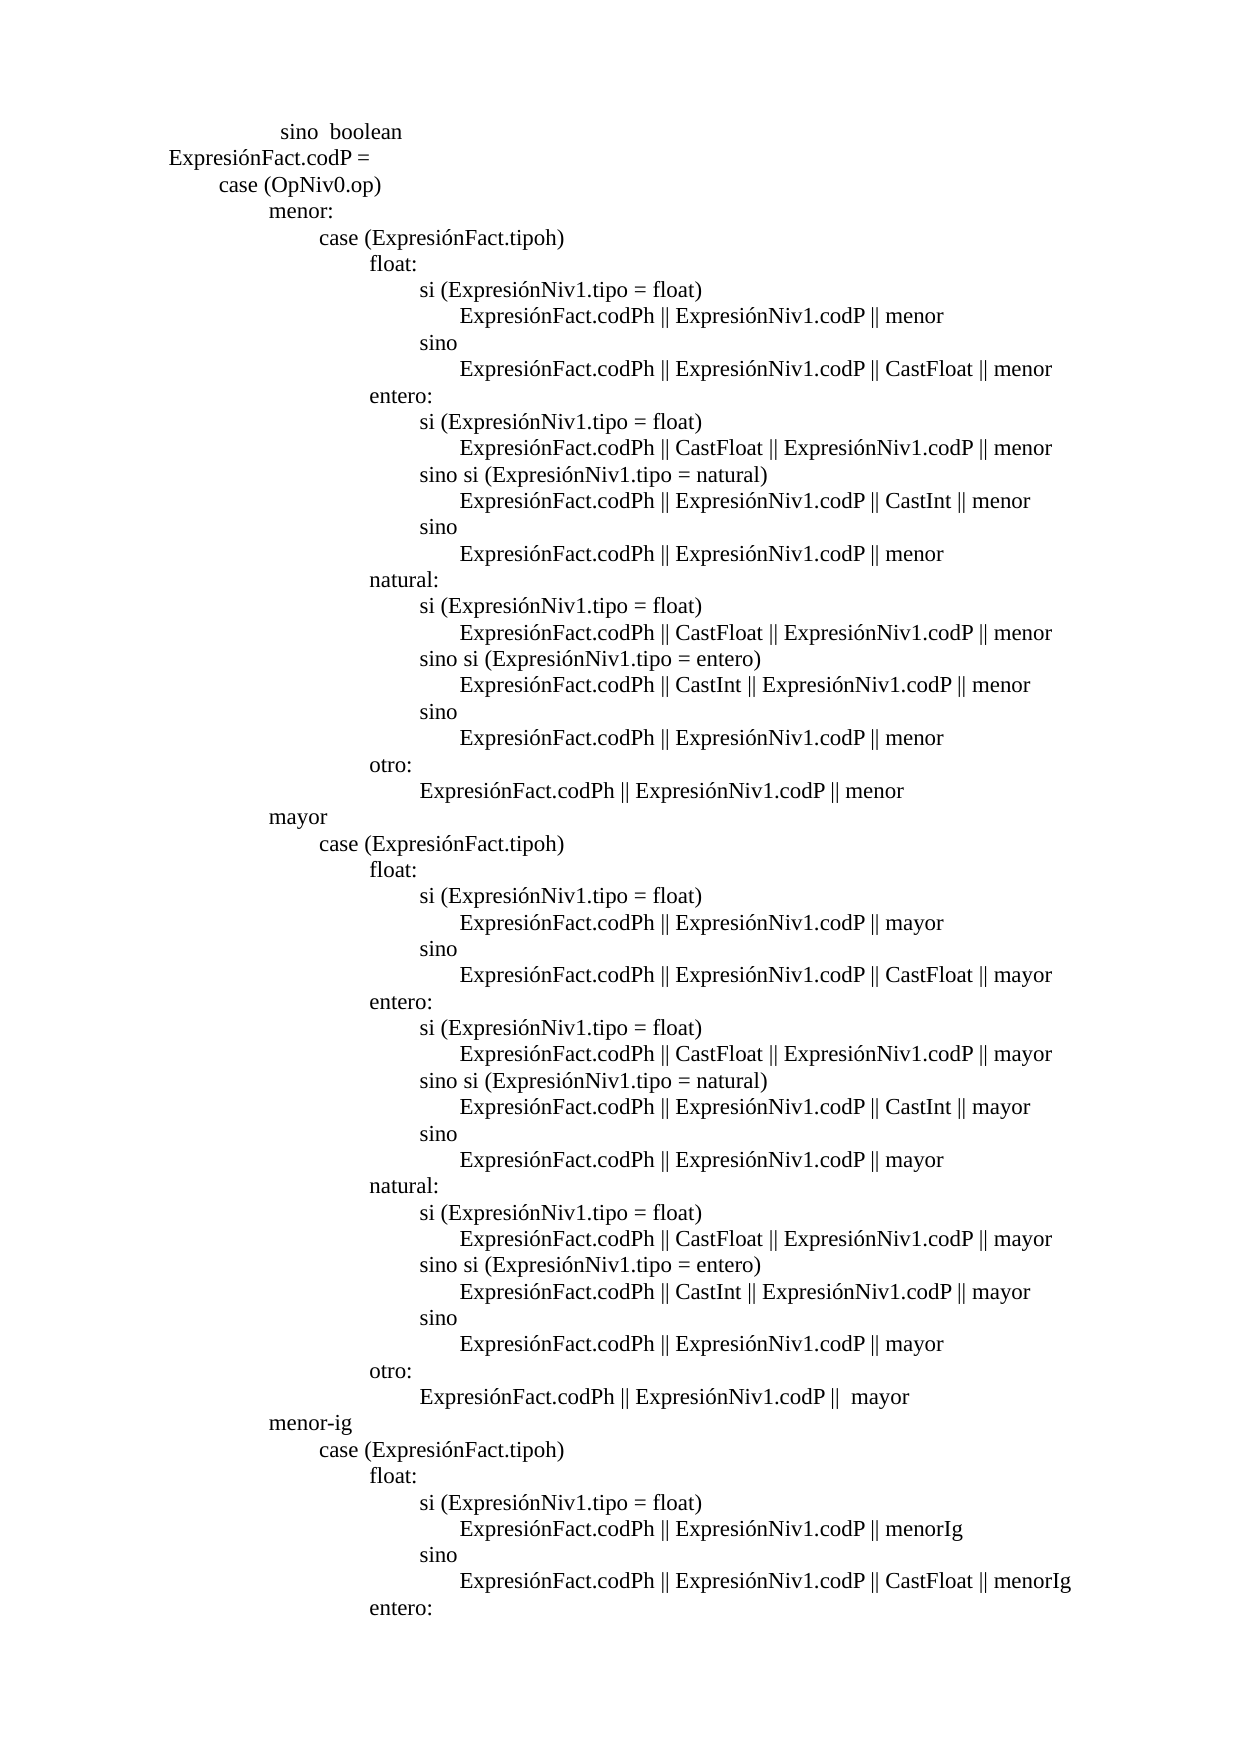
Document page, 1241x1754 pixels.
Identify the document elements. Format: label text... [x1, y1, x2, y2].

text ExpresiónFact.codPh || ExpresiónNiv1.codP || menor [118, 303, 1122, 329]
text sino [118, 329, 1122, 355]
text entero: [118, 988, 1122, 1014]
text si (ExpresiónNiv1.tipo = float) [118, 592, 1122, 619]
text ExpresiónFact.codPh || CastFloat || ExpresiónNiv1.codP || mayor [118, 1041, 1122, 1067]
text entero: [118, 382, 1122, 408]
text sino [118, 1541, 1122, 1568]
text otro: [118, 1357, 1122, 1383]
text entero: [118, 1594, 1122, 1620]
text natural: [118, 566, 1122, 592]
text float: [118, 250, 1122, 276]
text ExpresiónFact.codPh || ExpresiónNiv1.codP || CastFloat || mayor [118, 961, 1122, 988]
text ExpresiónFact.codP = [118, 144, 1122, 171]
text ExpresiónFact.codPh || ExpresiónNiv1.codP || CastInt || menor [118, 487, 1122, 513]
text ExpresiónFact.codPh || ExpresiónNiv1.codP || CastInt || mayor [118, 1093, 1122, 1119]
text ExpresiónFact.codPh || CastInt || ExpresiónNiv1.codP || menor [118, 672, 1122, 698]
text menor: [118, 197, 1122, 223]
text sino [118, 698, 1122, 724]
text float: [118, 856, 1122, 882]
text case (OpNiv0.op) [118, 171, 1122, 197]
text ExpresiónFact.codPh || CastFloat || ExpresiónNiv1.codP || mayor [118, 1225, 1122, 1251]
text natural: [118, 1172, 1122, 1199]
text ExpresiónFact.codPh || ExpresiónNiv1.codP || mayor [118, 909, 1122, 935]
text ExpresiónFact.codPh || ExpresiónNiv1.codP || mayor [118, 1330, 1122, 1357]
text sino [118, 935, 1122, 961]
text ExpresiónFact.codPh || ExpresiónNiv1.codP || mayor [118, 1383, 1122, 1409]
text case (ExpresiónFact.tipoh) [118, 223, 1122, 250]
text sino [118, 1119, 1122, 1146]
text sino [118, 1304, 1122, 1330]
text ExpresiónFact.codPh || ExpresiónNiv1.codP || CastFloat || menor [118, 355, 1122, 382]
text ExpresiónFact.codPh || CastInt || ExpresiónNiv1.codP || mayor [118, 1278, 1122, 1304]
text sino boolean [118, 118, 1122, 144]
text si (ExpresiónNiv1.tipo = float) [118, 1199, 1122, 1225]
text sino si (ExpresiónNiv1.tipo = entero) [118, 1251, 1122, 1278]
text otro: [118, 751, 1122, 777]
text si (ExpresiónNiv1.tipo = float) [118, 1488, 1122, 1515]
text ExpresiónFact.codPh || CastFloat || ExpresiónNiv1.codP || menor [118, 434, 1122, 461]
text case (ExpresiónFact.tipoh) [118, 1436, 1122, 1462]
text ExpresiónFact.codPh || ExpresiónNiv1.codP || menor [118, 724, 1122, 751]
text si (ExpresiónNiv1.tipo = float) [118, 1014, 1122, 1041]
text ExpresiónFact.codPh || ExpresiónNiv1.codP || mayor [118, 1146, 1122, 1172]
text sino [118, 513, 1122, 540]
text sino si (ExpresiónNiv1.tipo = entero) [118, 645, 1122, 672]
text ExpresiónFact.codPh || ExpresiónNiv1.codP || CastFloat || menorIg [118, 1568, 1122, 1594]
text sino si (ExpresiónNiv1.tipo = natural) [118, 461, 1122, 487]
text si (ExpresiónNiv1.tipo = float) [118, 408, 1122, 434]
text ExpresiónFact.codPh || ExpresiónNiv1.codP || menor [118, 777, 1122, 803]
text menor-ig [118, 1409, 1122, 1436]
text ExpresiónFact.codPh || ExpresiónNiv1.codP || menor [118, 540, 1122, 566]
text mayor [118, 803, 1122, 830]
text float: [118, 1462, 1122, 1488]
text si (ExpresiónNiv1.tipo = float) [118, 882, 1122, 909]
text ExpresiónFact.codPh || CastFloat || ExpresiónNiv1.codP || menor [118, 619, 1122, 645]
text ExpresiónFact.codPh || ExpresiónNiv1.codP || menorIg [118, 1515, 1122, 1541]
text sino si (ExpresiónNiv1.tipo = natural) [118, 1067, 1122, 1093]
text case (ExpresiónFact.tipoh) [118, 830, 1122, 856]
text si (ExpresiónNiv1.tipo = float) [118, 276, 1122, 303]
